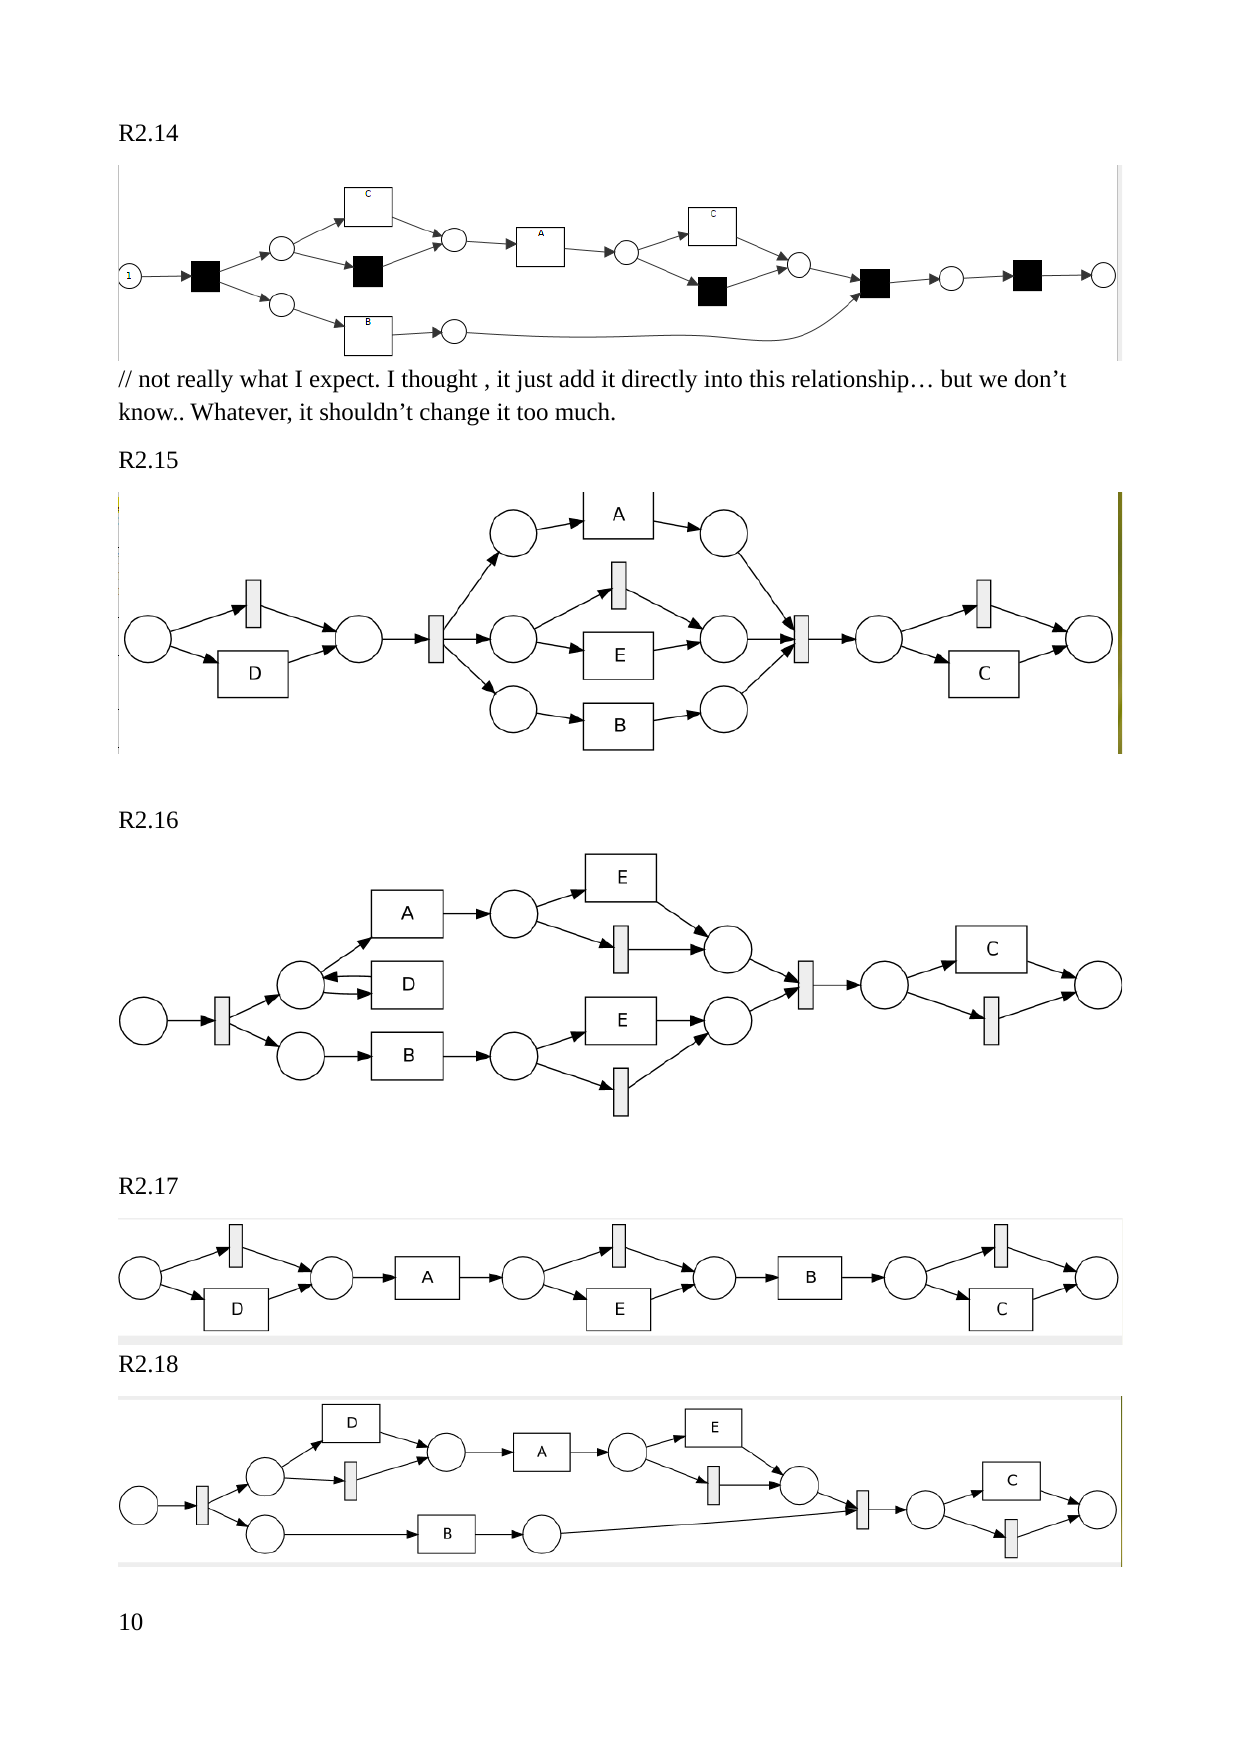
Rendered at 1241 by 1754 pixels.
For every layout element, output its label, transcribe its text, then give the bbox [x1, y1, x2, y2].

text R2.17 [118, 1171, 1122, 1199]
picture [118, 1396, 1123, 1567]
picture [118, 1218, 1123, 1345]
text R2.18 [118, 1345, 1122, 1378]
text // not really what I expect. I thought , it just add it directly into this relationship… but we don’t know.. Whatever, it shouldn’t change it too much. [118, 361, 1122, 426]
picture [118, 165, 1123, 361]
text R2.16 [118, 806, 1122, 834]
picture [118, 853, 1123, 1119]
text R2.15 [118, 445, 1122, 474]
picture [118, 492, 1123, 754]
text R2.14 [118, 118, 1122, 147]
